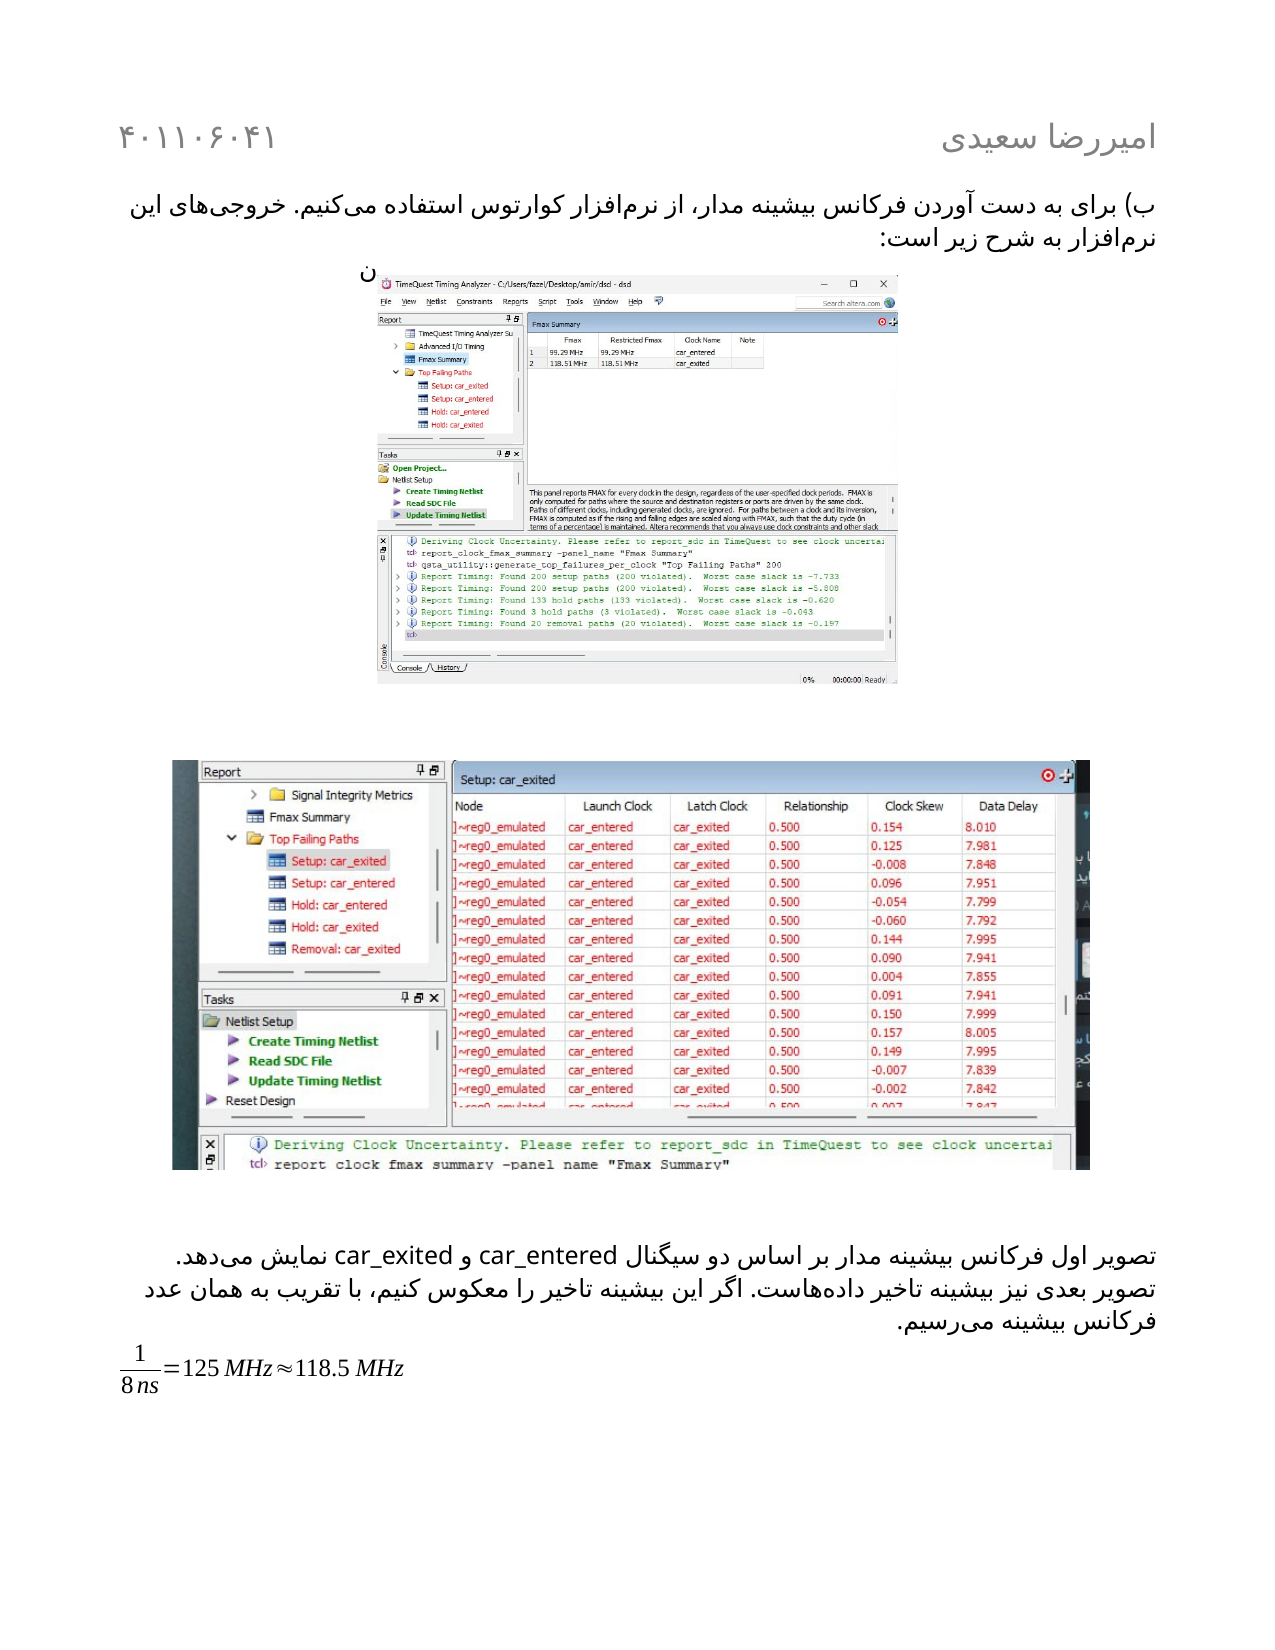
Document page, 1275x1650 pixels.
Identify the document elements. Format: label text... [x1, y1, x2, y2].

text تصویر بعدی نیز بیشینه تاخیر داده‌هاست. اگر این بیشینه تاخیر را معکوس کنیم، با تقریب به همان عدد فرکانس بیشینه می‌رسیم. [118, 1275, 1157, 1340]
text تصویر اول فرکانس بیشینه مدار بر اساس دو سیگنال car_entered و car_exited نمایش می‌دهد. [118, 1238, 1157, 1275]
picture [377, 275, 898, 684]
picture [172, 760, 1090, 1170]
text ب) برای به دست آوردن فرکانس بیشینه مدار، از نرم‌افزار کوارتوس استفاده می‌کنیم. خروجی‌های این نرم‌افزار به شرح زیر است: [118, 191, 1157, 256]
text ن [118, 256, 1157, 289]
